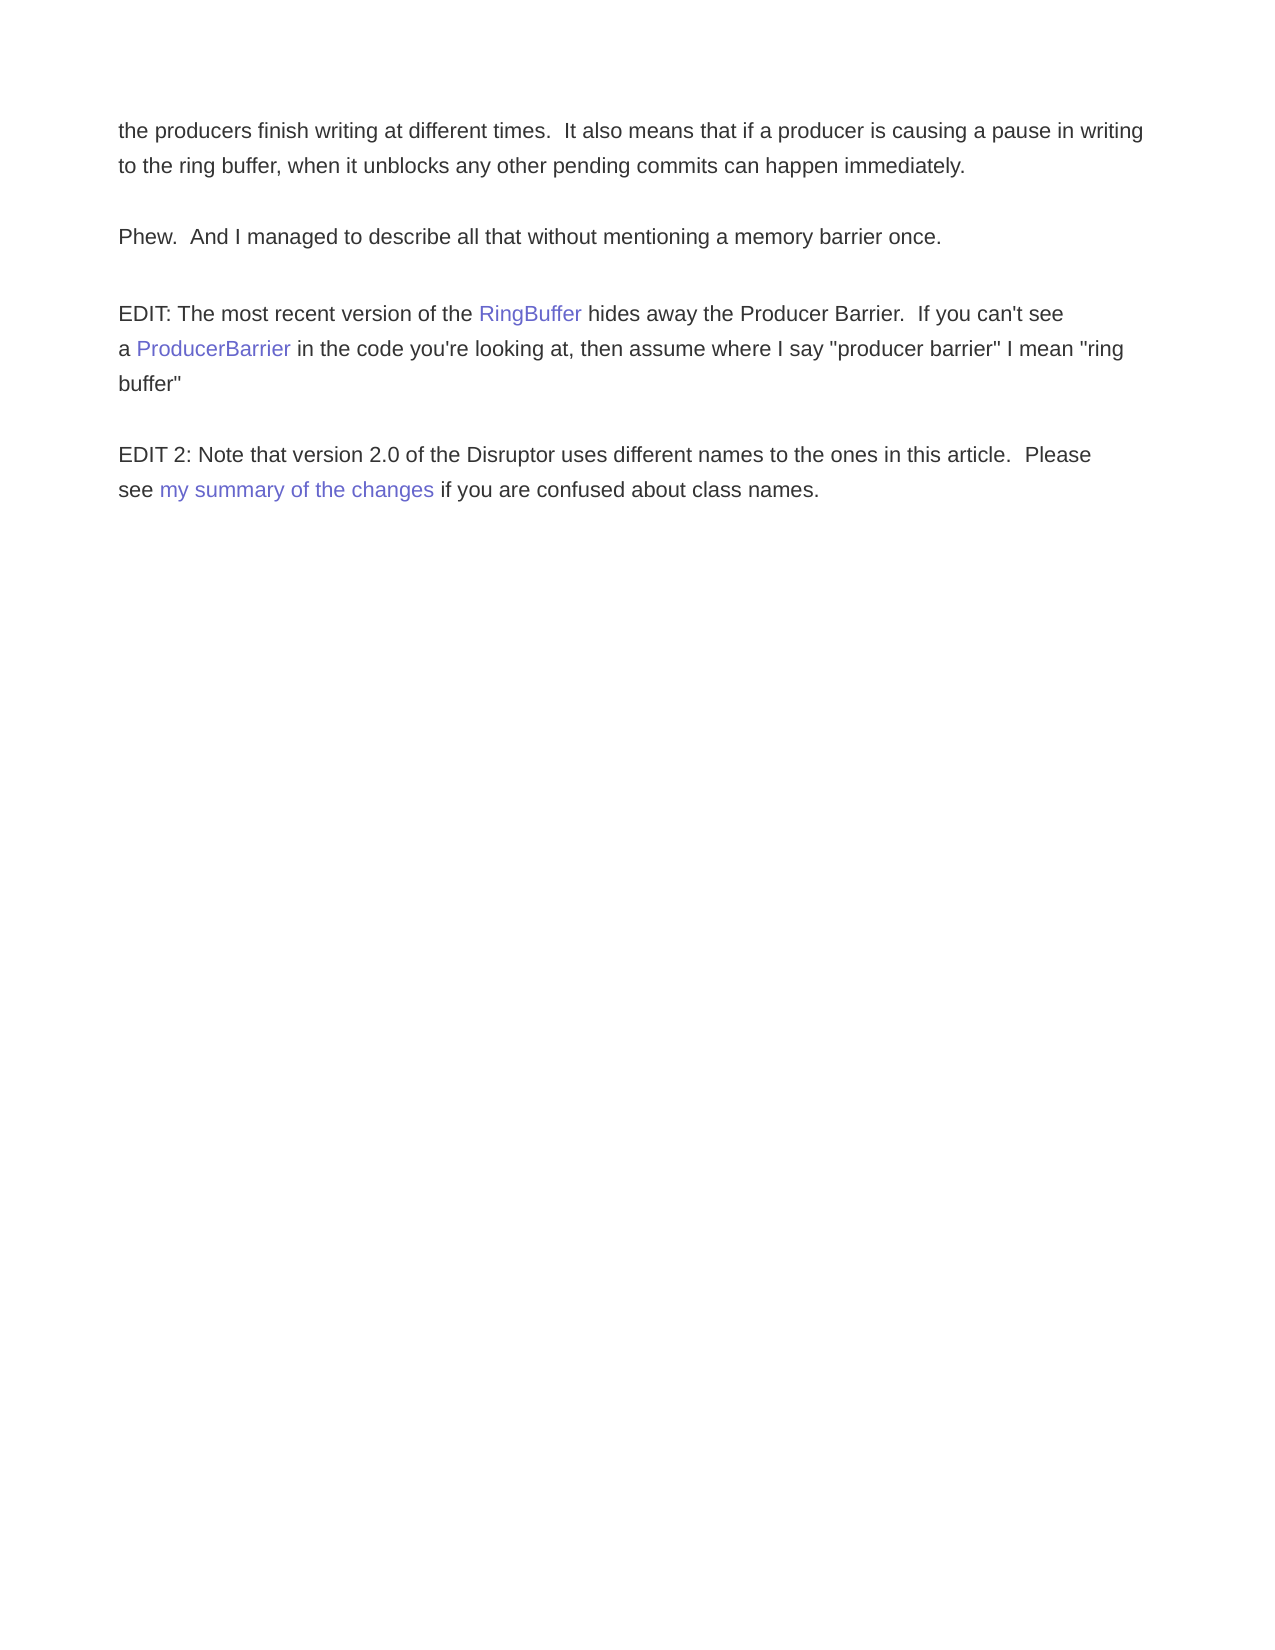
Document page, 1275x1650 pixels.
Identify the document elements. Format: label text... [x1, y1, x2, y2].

text EDIT: The most recent version of the RingBuffer hides away the Producer Barrier. If you can't see a ProducerBarrier in the code you're looking at, then assume where I say "producer barrier" I mean "ring buffer" EDIT 2: Note that version 2.0 of the Disruptor uses different names to the ones in this article. Please see my summary of the changes if you are confused about class names. [118, 301, 1157, 502]
text the producers finish writing at different times. It also means that if a producer is causing a pause in writing to the ring buffer, when it unblocks any other pending commits can happen immediately. Phew. And I managed to describe all that without mentioning a memory barrier once. [118, 118, 1157, 289]
